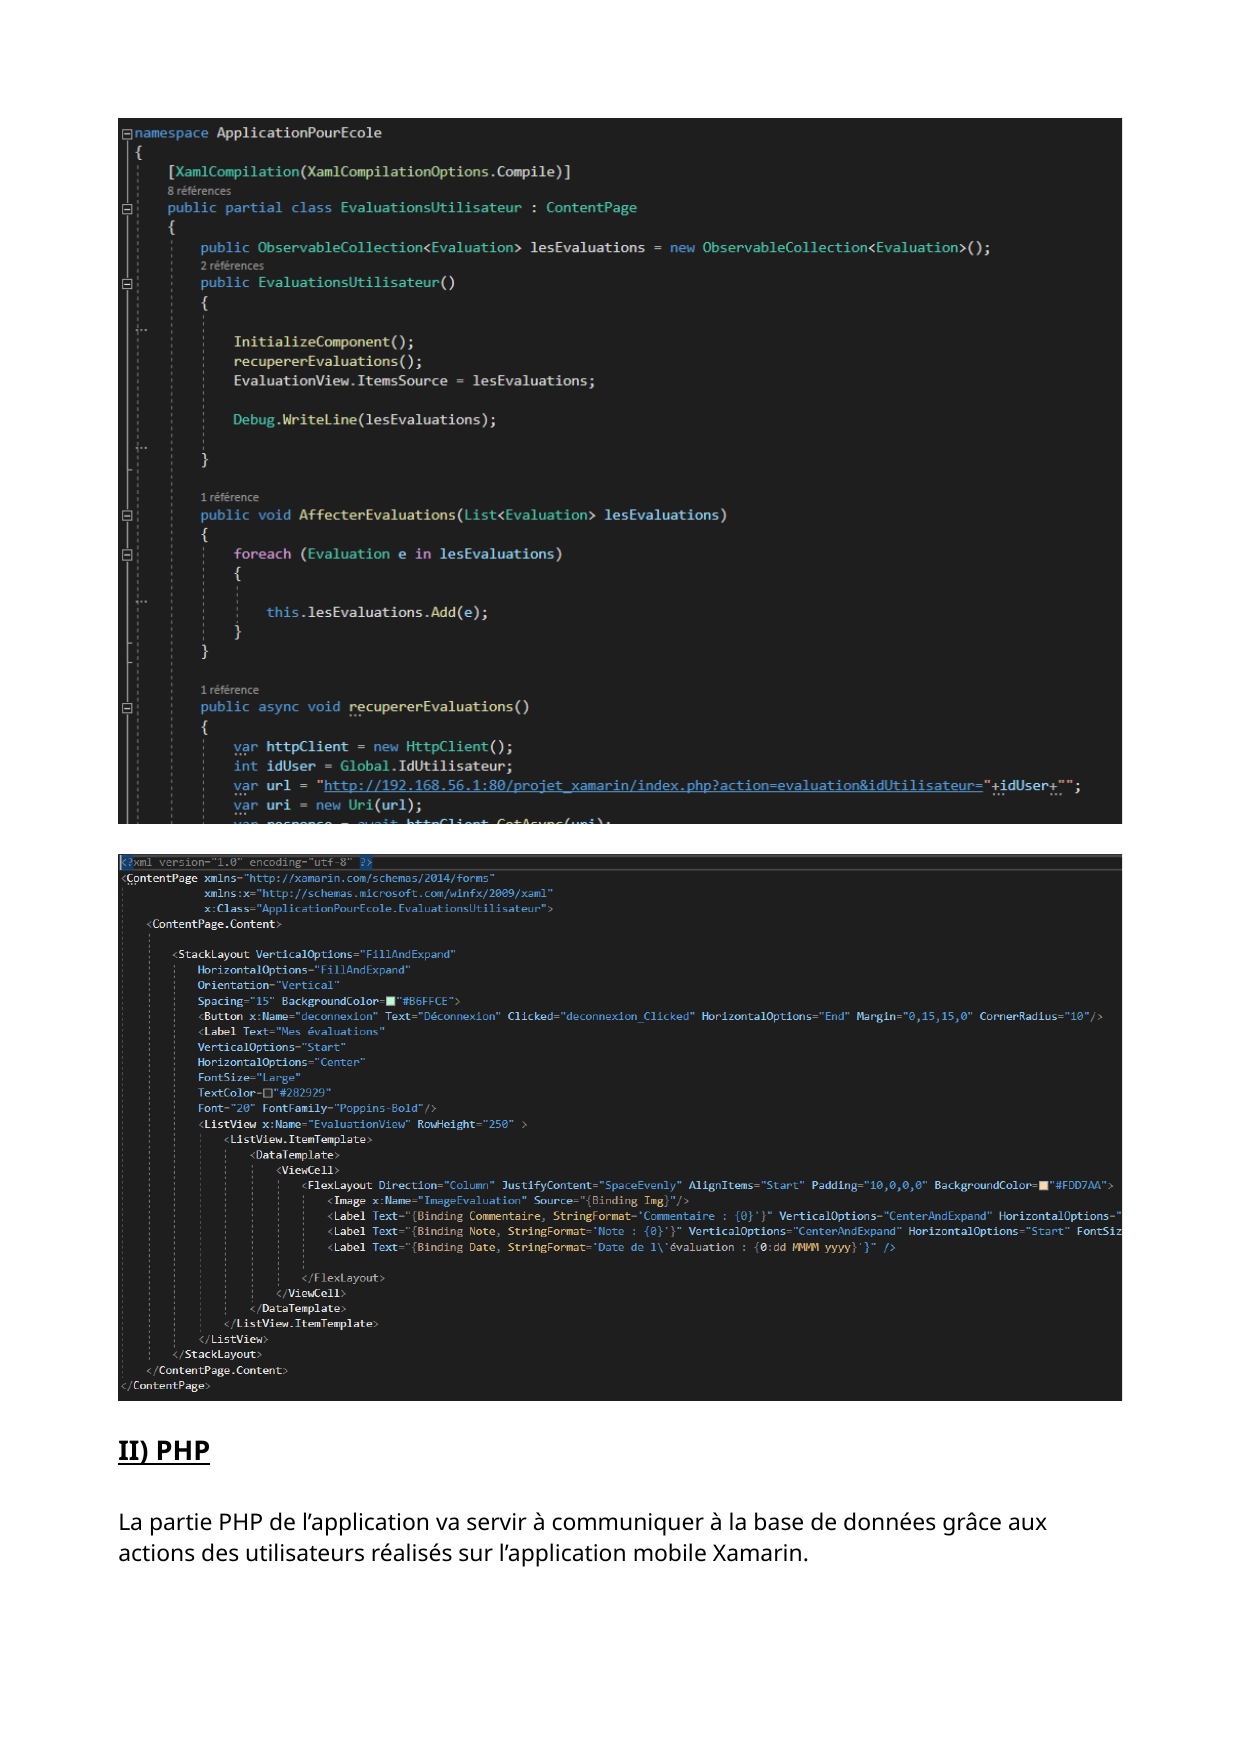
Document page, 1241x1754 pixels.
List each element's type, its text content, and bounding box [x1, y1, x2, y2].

text II) PHP [118, 1432, 1122, 1469]
text La partie PHP de l’application va servir à communiquer à la base de données grâce aux actions des utilisateurs réalisés sur l’application mobile Xamarin. [118, 1506, 1122, 1568]
